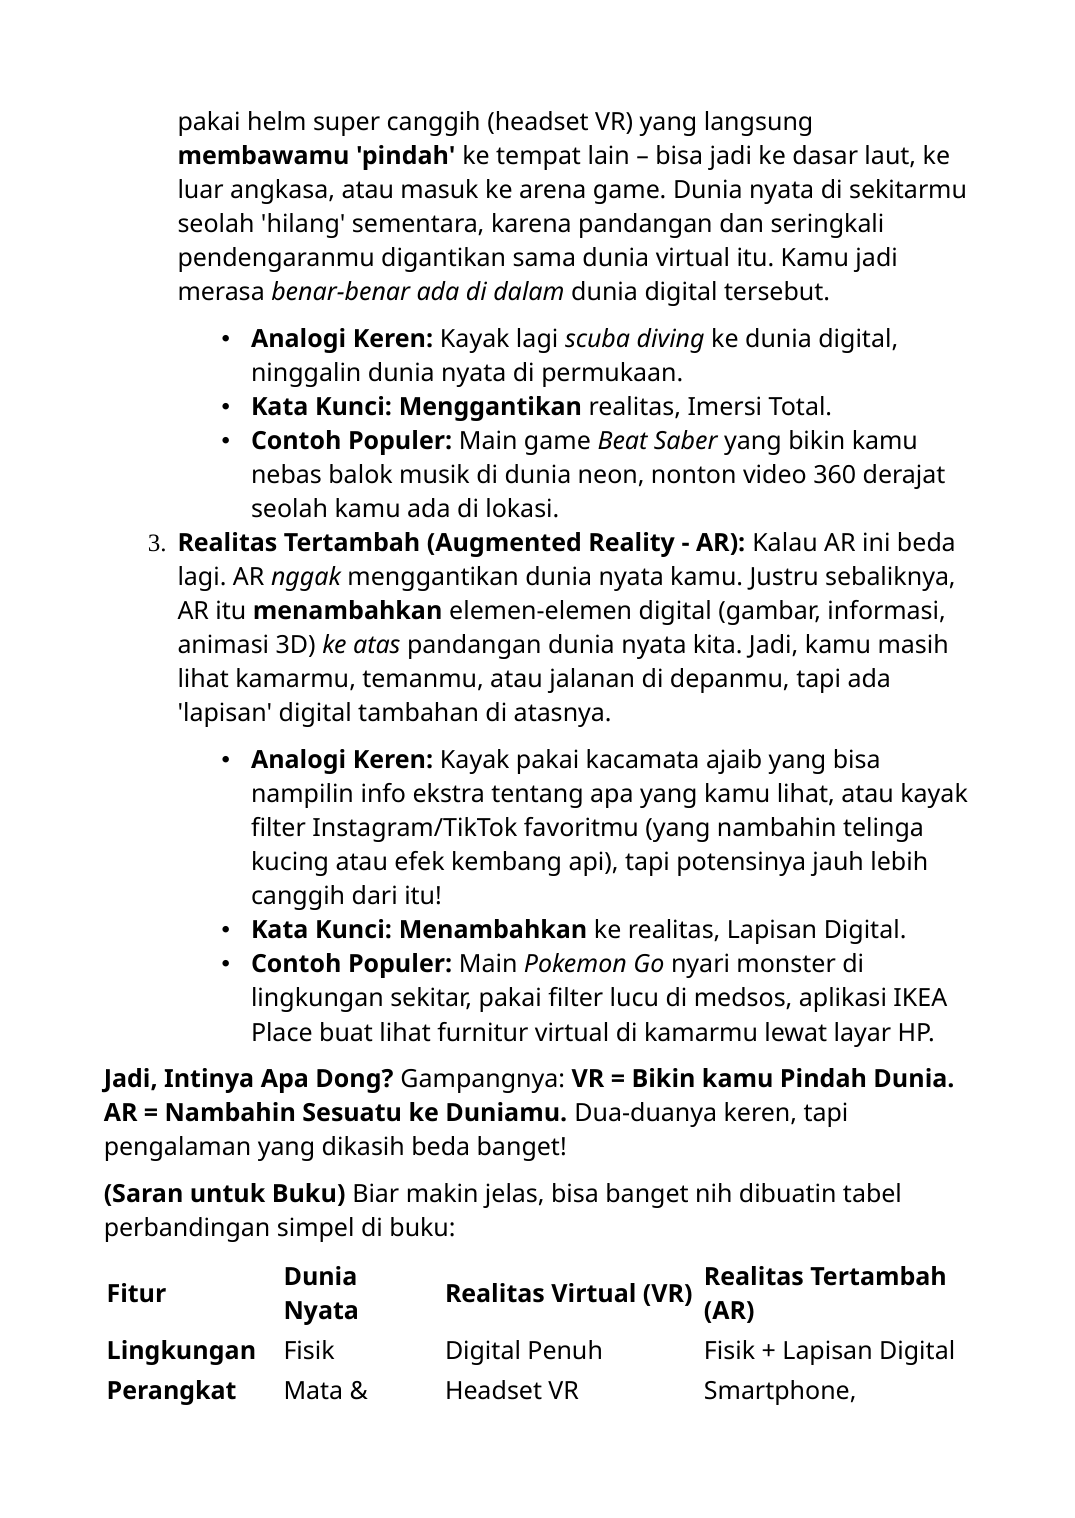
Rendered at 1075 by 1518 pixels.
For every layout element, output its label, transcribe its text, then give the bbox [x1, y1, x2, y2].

text Jadi, Intinya Apa Dong? Gampangnya: VR = Bikin kamu Pindah Dunia. AR = Nambahin Sesuatu ke Duniamu. Dua-duanya keren, tapi pengalaman yang dikasih beda banget! [103, 1061, 971, 1163]
table_cell Smartphone, [701, 1370, 971, 1410]
table_header Fitur [104, 1256, 280, 1330]
list Analogi Keren: Kayak lagi scuba diving ke dunia digital, ninggalin dunia nyata di permukaan. [221, 320, 971, 388]
table_header Realitas Tertambah (AR) [701, 1256, 971, 1330]
list Contoh Populer: Main game Beat Saber yang bikin kamu nebas balok musik di dunia neon, nonton video 360 derajat seolah kamu ada di lokasi. [221, 423, 971, 525]
table_cell Headset VR [442, 1370, 701, 1410]
list Analogi Keren: Kayak pakai kacamata ajaib yang bisa nampilin info ekstra tentang apa yang kamu lihat, atau kayak filter Instagram/TikTok favoritmu (yang nambahin telinga kucing atau efek kembang api), tapi potensinya jauh lebih canggih dari itu! [221, 742, 971, 912]
table_cell Fisik + Lapisan Digital [701, 1330, 971, 1370]
list Contoh Populer: Main Pokemon Go nyari monster di lingkungan sekitar, pakai filter lucu di medsos, aplikasi IKEA Place buat lihat furnitur virtual di kamarmu lewat layar HP. [221, 946, 971, 1048]
list Kata Kunci: Menambahkan ke realitas, Lapisan Digital. [221, 912, 971, 946]
table_header Dunia Nyata [280, 1256, 442, 1330]
table_cell Fisik [280, 1330, 442, 1370]
list Realitas Tertambah (Augmented Reality - AR): Kalau AR ini beda lagi. AR nggak menggantikan dunia nyata kamu. Justru sebaliknya, AR itu menambahkan elemen-elemen digital (gambar, informasi, animasi 3D) ke atas pandangan dunia nyata kita. Jadi, kamu masih lihat kamarmu, temanmu, atau jalanan di depanmu, tapi ada 'lapisan' digital tambahan di atasnya. [148, 525, 971, 729]
table_header Realitas Virtual (VR) [442, 1256, 701, 1330]
table_cell Perangkat [104, 1370, 280, 1410]
table_cell Mata & [280, 1370, 442, 1410]
table_cell Digital Penuh [442, 1330, 701, 1370]
list Kata Kunci: Menggantikan realitas, Imersi Total. [221, 388, 971, 423]
table_cell Lingkungan [104, 1330, 280, 1370]
text (Saran untuk Buku) Biar makin jelas, bisa banget nih dibuatin tabel perbandingan simpel di buku: [103, 1175, 971, 1243]
list pakai helm super canggih (headset VR) yang langsung membawamu 'pindah' ke tempat lain – bisa jadi ke dasar laut, ke luar angkasa, atau masuk ke arena game. Dunia nyata di sekitarmu seolah 'hilang' sementara, karena pandangan dan seringkali pendengaranmu digantikan sama dunia virtual itu. Kamu jadi merasa benar-benar ada di dalam dunia digital tersebut. [148, 103, 971, 308]
